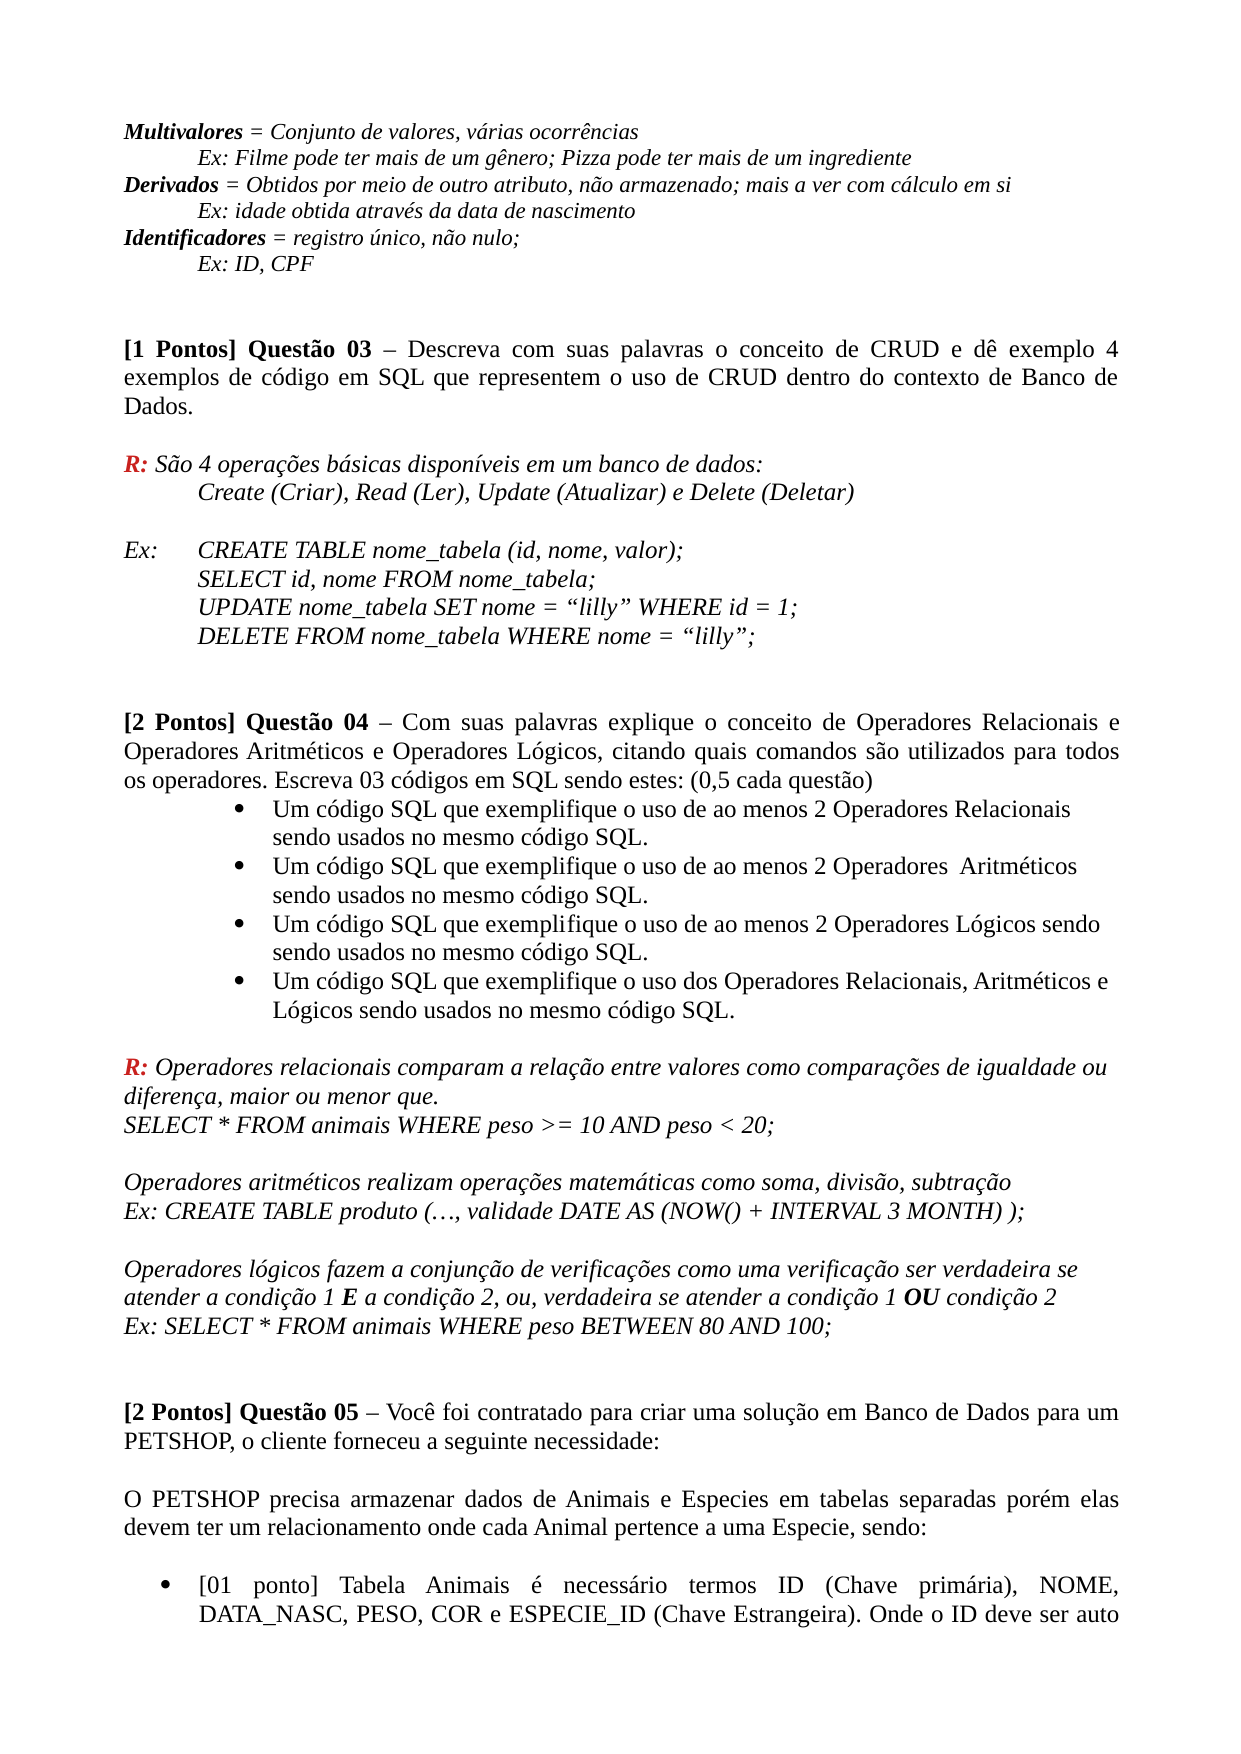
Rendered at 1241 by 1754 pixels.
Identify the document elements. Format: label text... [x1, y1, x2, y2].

text UPDATE nome_tabela SET nome = “lilly” WHERE id = 1; [123, 592, 1120, 621]
list Um código SQL que exemplifique o uso de ao menos 2 Operadores Aritméticos sendo usados no mesmo código SQL. [235, 851, 1120, 909]
text DELETE FROM nome_tabela WHERE nome = “lilly”; [123, 621, 1120, 650]
list Um código SQL que exemplifique o uso dos Operadores Relacionais, Aritméticos e Lógicos sendo usados no mesmo código SQL. [235, 966, 1120, 1024]
text Operadores lógicos fazem a conjunção de verificações como uma verificação ser verdadeira se atender a condição 1 E a condição 2, ou, verdadeira se atender a condição 1 OU condição 2 [123, 1254, 1120, 1311]
text Create (Criar), Read (Ler), Update (Atualizar) e Delete (Deletar) [123, 477, 1120, 506]
text Operadores aritméticos realizam operações matemáticas como soma, divisão, subtração [123, 1167, 1120, 1196]
text Ex: SELECT * FROM animais WHERE peso BETWEEN 80 AND 100; [123, 1311, 1120, 1340]
text Ex: ID, CPF [123, 250, 1120, 276]
text [2 Pontos] Questão 04 – Com suas palavras explique o conceito de Operadores Relacionais e Operadores Aritméticos e Operadores Lógicos, citando quais comandos são utilizados para todos os operadores. Escreva 03 códigos em SQL sendo estes: (0,5 cada questão) [123, 707, 1120, 794]
text Ex: Filme pode ter mais de um gênero; Pizza pode ter mais de um ingrediente [123, 144, 1120, 171]
text R: Operadores relacionais comparam a relação entre valores como comparações de igualdade ou diferença, maior ou menor que. [123, 1052, 1120, 1110]
text Ex: CREATE TABLE produto (…, validade DATE AS (NOW() + INTERVAL 3 MONTH) ); [123, 1196, 1120, 1225]
text Multivalores = Conjunto de valores, várias ocorrências [123, 118, 1120, 144]
text [2 Pontos] Questão 05 – Você foi contratado para criar uma solução em Banco de Dados para um PETSHOP, o cliente forneceu a seguinte necessidade: [123, 1397, 1120, 1455]
text Derivados = Obtidos por meio de outro atributo, não armazenado; mais a ver com cálculo em si [123, 171, 1120, 197]
text R: São 4 operações básicas disponíveis em um banco de dados: [123, 449, 1120, 477]
list [01 ponto] Tabela Animais é necessário termos ID (Chave primária), NOME, DATA_NASC, PESO, COR e ESPECIE_ID (Chave Estrangeira). Onde o ID deve ser auto [161, 1570, 1120, 1627]
text Identificadores = registro único, não nulo; [123, 223, 1120, 250]
text SELECT id, nome FROM nome_tabela; [123, 564, 1120, 592]
text Ex: CREATE TABLE nome_tabela (id, nome, valor); [123, 535, 1120, 564]
text O PETSHOP precisa armazenar dados de Animais e Especies em tabelas separadas porém elas devem ter um relacionamento onde cada Animal pertence a uma Especie, sendo: [123, 1484, 1120, 1541]
text Ex: idade obtida através da data de nascimento [123, 197, 1120, 223]
list Um código SQL que exempli fique o uso de ao menos 2 Operadores Lógicos sendo sendo usados no mesmo código SQL. [235, 909, 1120, 966]
text [1 Pontos] Questão 03 – Descreva com suas palavras o conceito de CRUD e dê exemplo 4 exemplos de código em SQL que representem o uso de CRUD dentro do contexto de Banco de Dados. [123, 334, 1120, 420]
list Um código SQL que exemplifique o uso de ao menos 2 Operadores Relacionais sendo usados no mesmo código SQL. [235, 794, 1120, 851]
text SELECT * FROM animais WHERE peso >= 10 AND peso < 20; [123, 1110, 1120, 1139]
